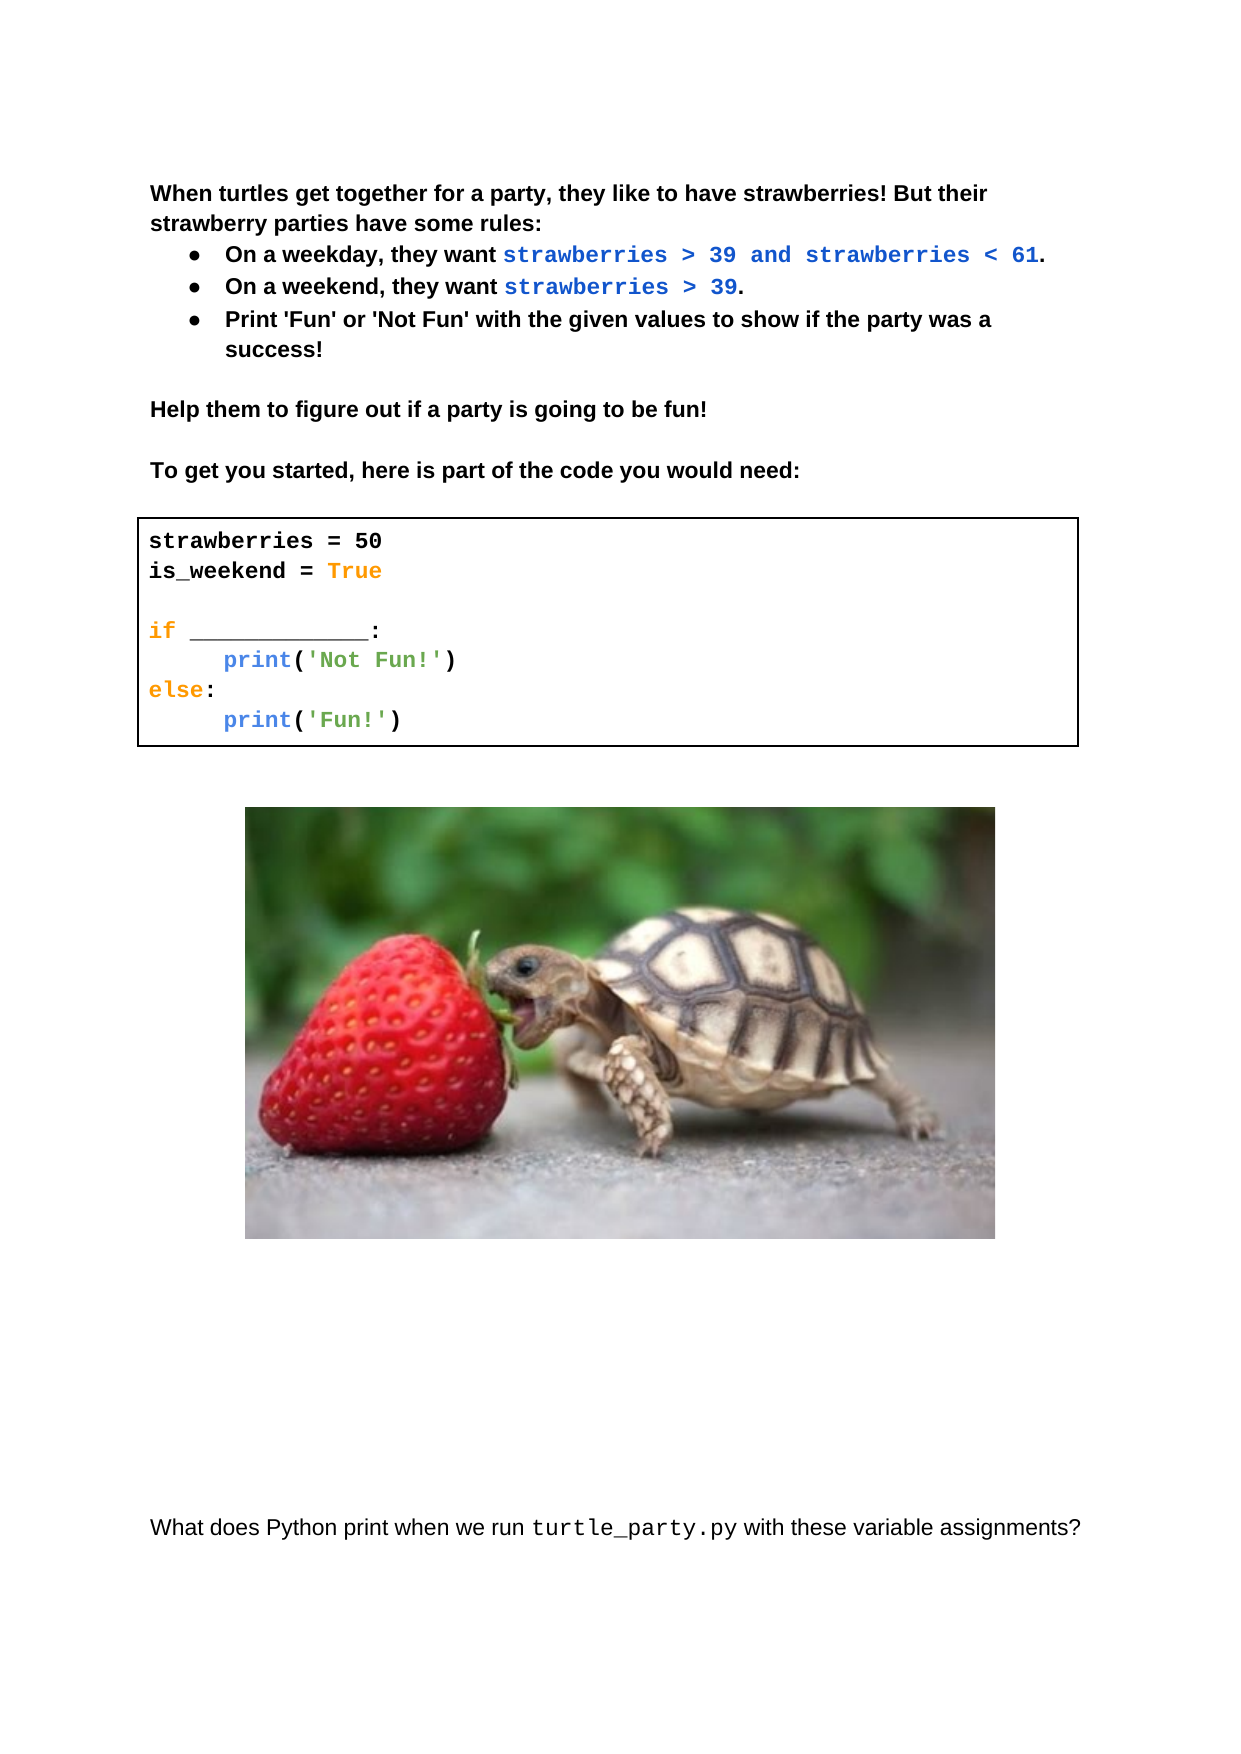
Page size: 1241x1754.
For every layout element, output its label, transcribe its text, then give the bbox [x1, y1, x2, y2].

text When turtles get together for a party, they like to have strawberries! But their strawberry parties have some rules: [150, 180, 1090, 237]
text Help them to figure out if a party is going to be fun! [150, 396, 1090, 423]
text What does Python print when we run turtle_party.py with these variable assignments? [150, 1514, 1090, 1542]
list On a weekend, they want strawberries > 39. [187, 273, 1090, 301]
list Print 'Fun' or 'Not Fun' with the given values to show if the party was a success! [187, 306, 1090, 362]
table_header strawberries = 50 is_weekend = True if _____________: print('Not Fun!') else: print('Fun!') [139, 519, 1077, 745]
list On a weekday, they want strawberries > 39 and strawberries < 61. [187, 241, 1090, 269]
text To get you started, here is part of the code you would need: [150, 457, 1090, 483]
picture [245, 807, 995, 1239]
